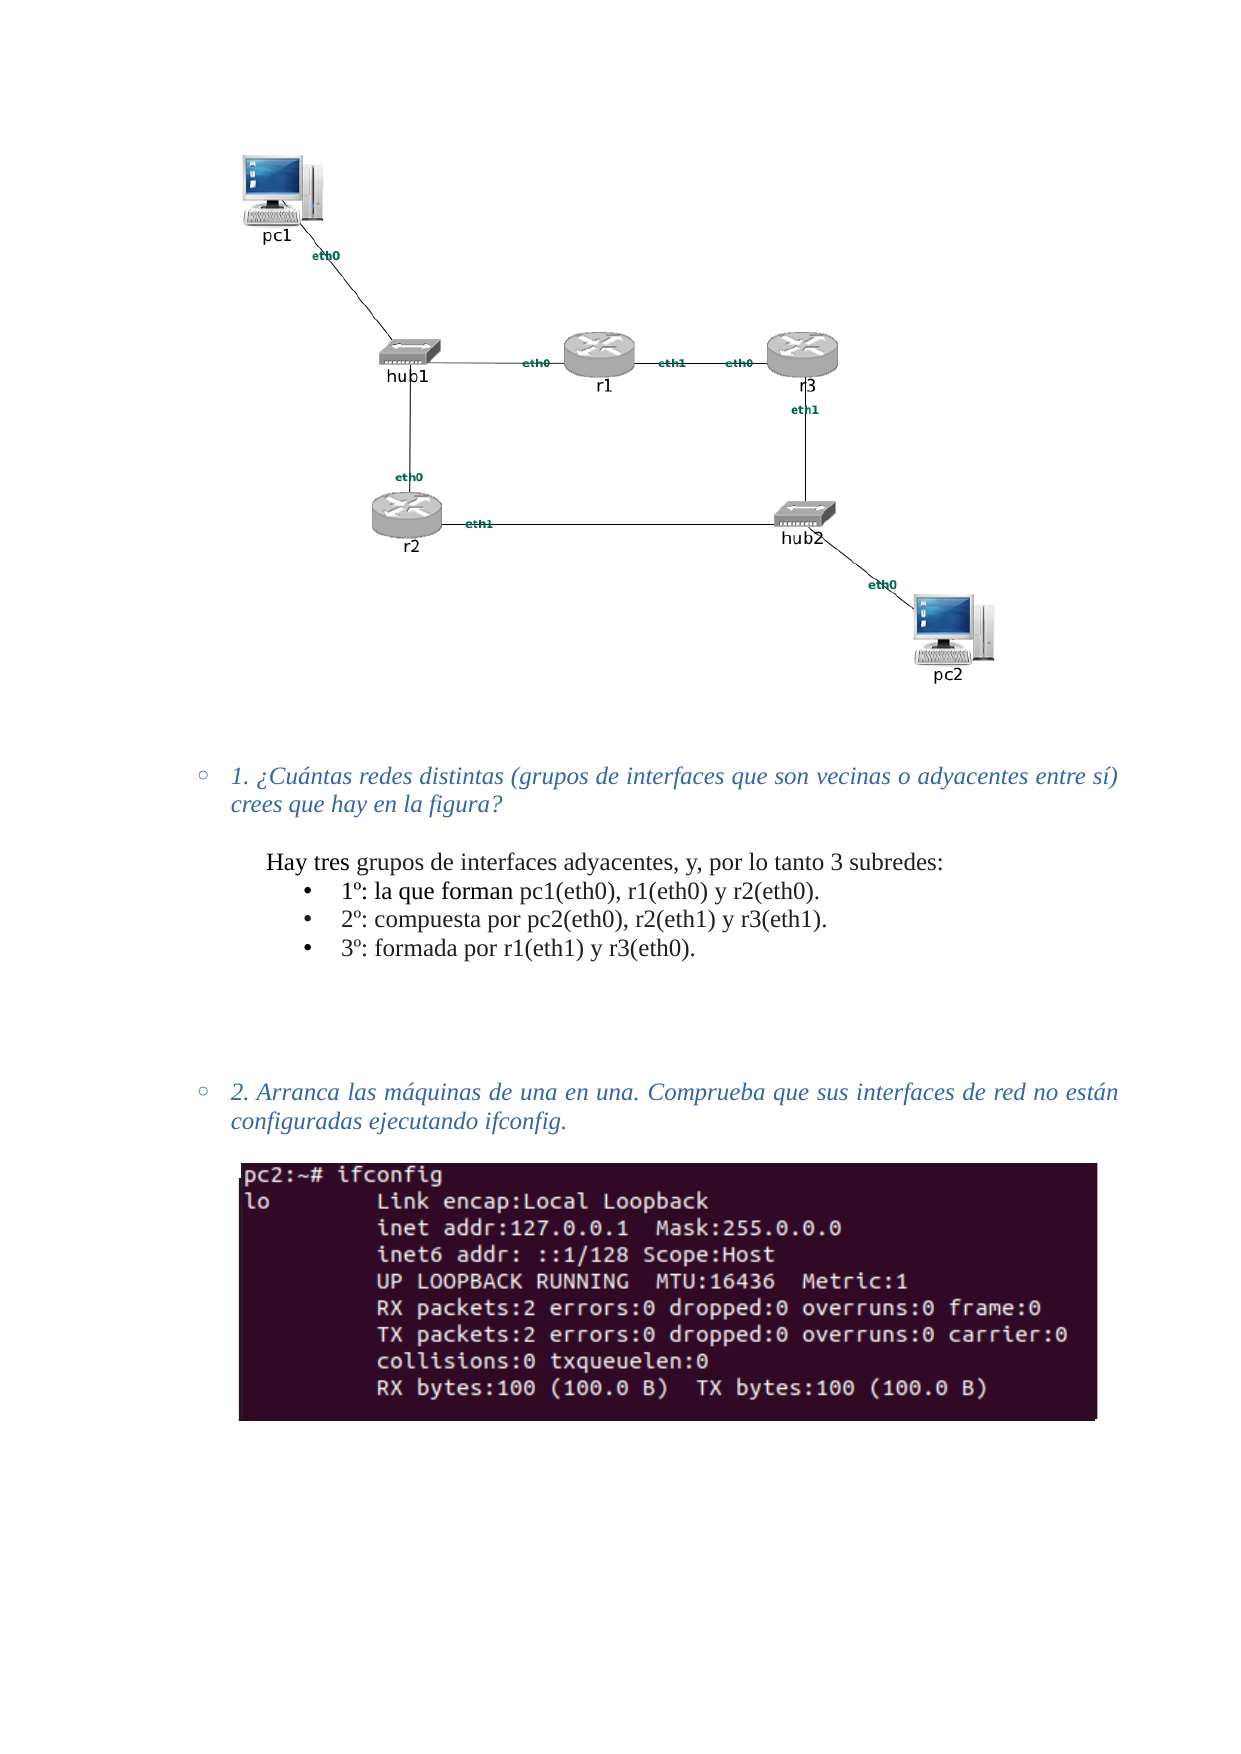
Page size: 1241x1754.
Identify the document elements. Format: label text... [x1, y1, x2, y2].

list 2. Arranca las máquinas de una en una. Comprueba que sus interfaces de red no están configuradas ejecutando ifconfig. [193, 1077, 1122, 1134]
text Hay tres grupos de interfaces adyacentes, y, por lo tanto 3 subredes: [266, 847, 1122, 876]
list 1. ¿Cuántas redes distintas (grupos de interfaces que son vecinas o adyacentes entre sí) crees que hay en la figura? [193, 761, 1122, 818]
list 3º: formada por r1(eth1) y r3(eth0). [303, 933, 1122, 962]
picture [238, 1163, 1098, 1421]
picture [227, 118, 1013, 704]
list 1º: la que forman pc1(eth0), r1(eth0) y r2(eth0). [303, 876, 1122, 904]
list 2º: compuesta por pc2(eth0), r2(eth1) y r3(eth1). [303, 904, 1122, 933]
